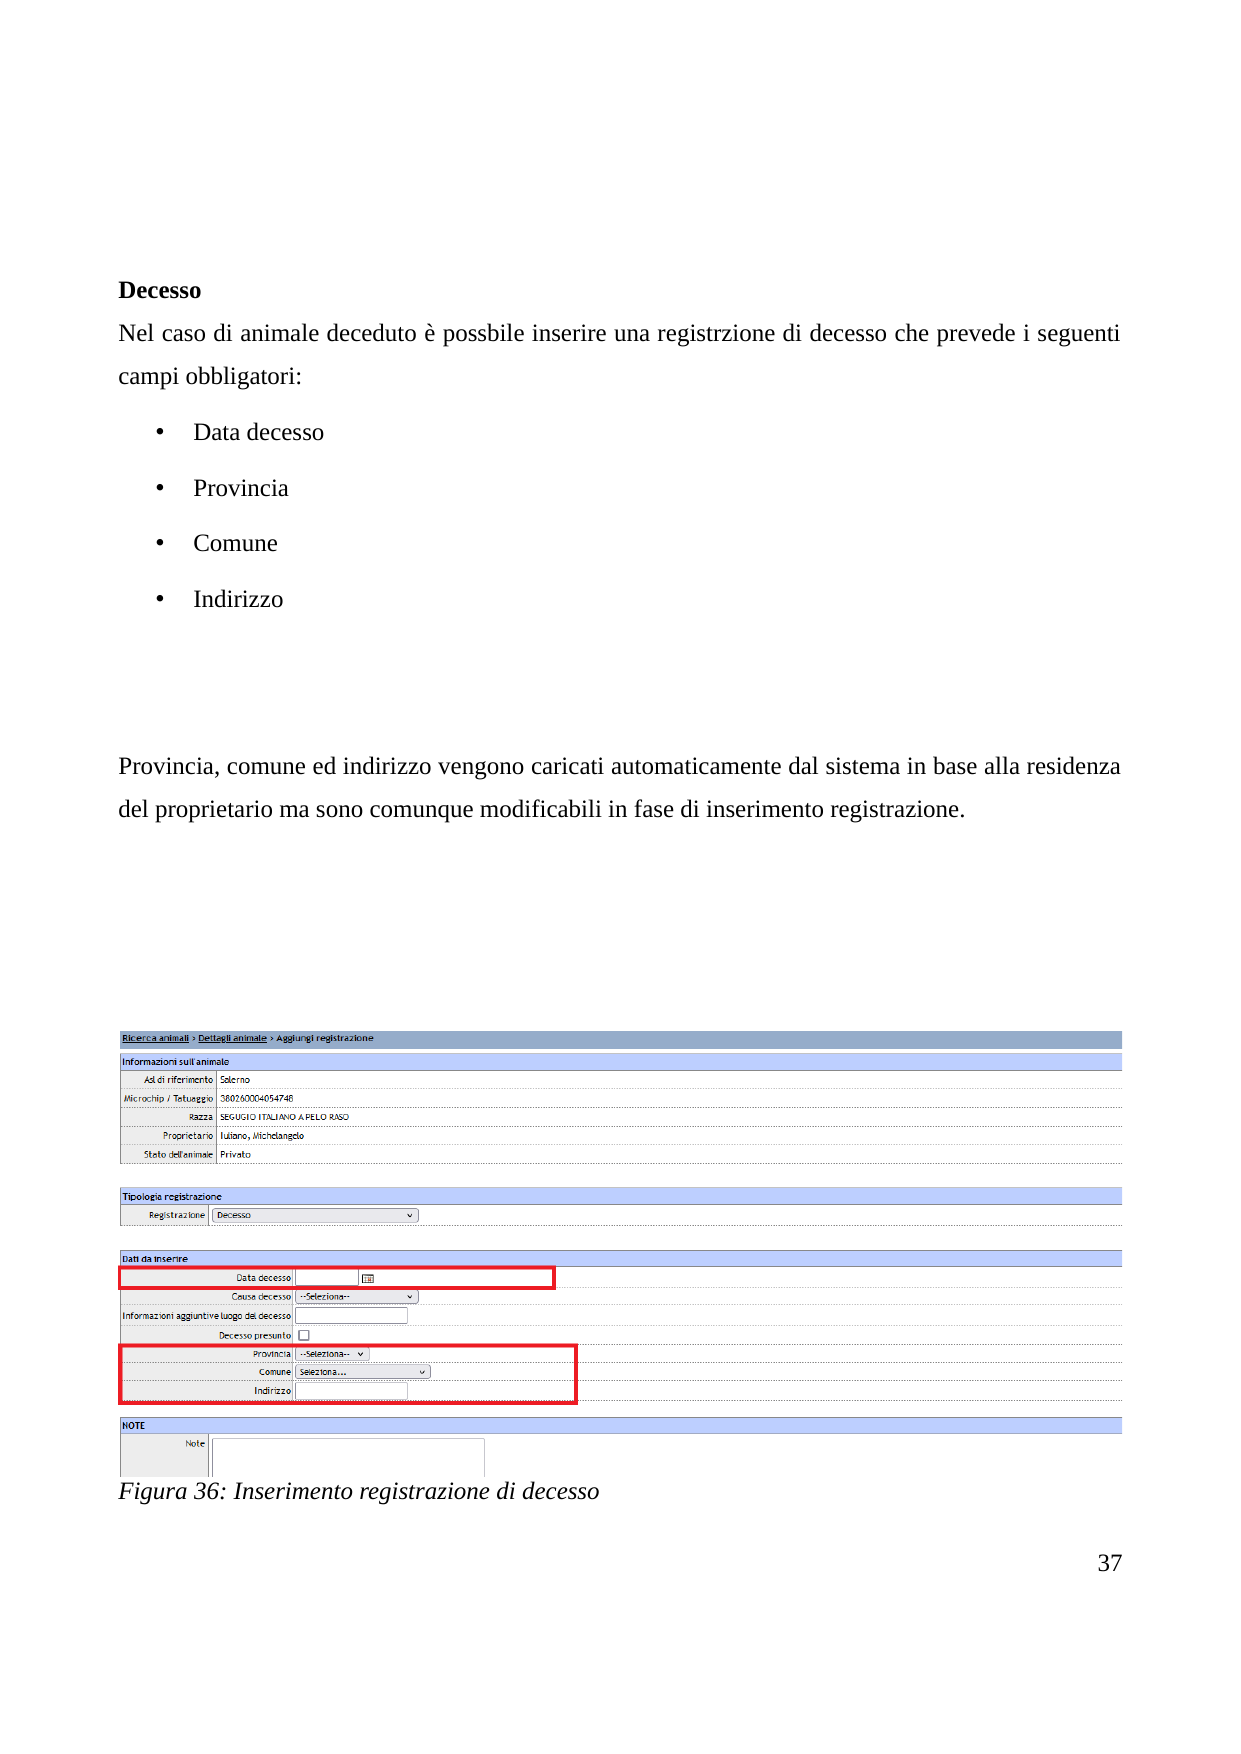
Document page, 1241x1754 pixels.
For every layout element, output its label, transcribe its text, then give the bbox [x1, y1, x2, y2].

list Indirizzo [156, 584, 1122, 613]
text Provincia, comune ed indirizzo vengono caricati automaticamente dal sistema in base alla residenza del proprietario ma sono comunque modificabili in fase di inserimento registrazione. [118, 751, 1122, 823]
text Decesso Nel caso di animale deceduto è possbile inserire una registrzione di decesso che prevede i seguenti campi obbligatori: [118, 232, 1122, 390]
list Data decesso [156, 417, 1122, 446]
list Provincia [156, 473, 1122, 501]
picture [118, 1028, 1123, 1477]
list Comune [156, 528, 1122, 557]
text Figura 36: Inserimento registrazione di decesso [118, 1477, 1122, 1505]
